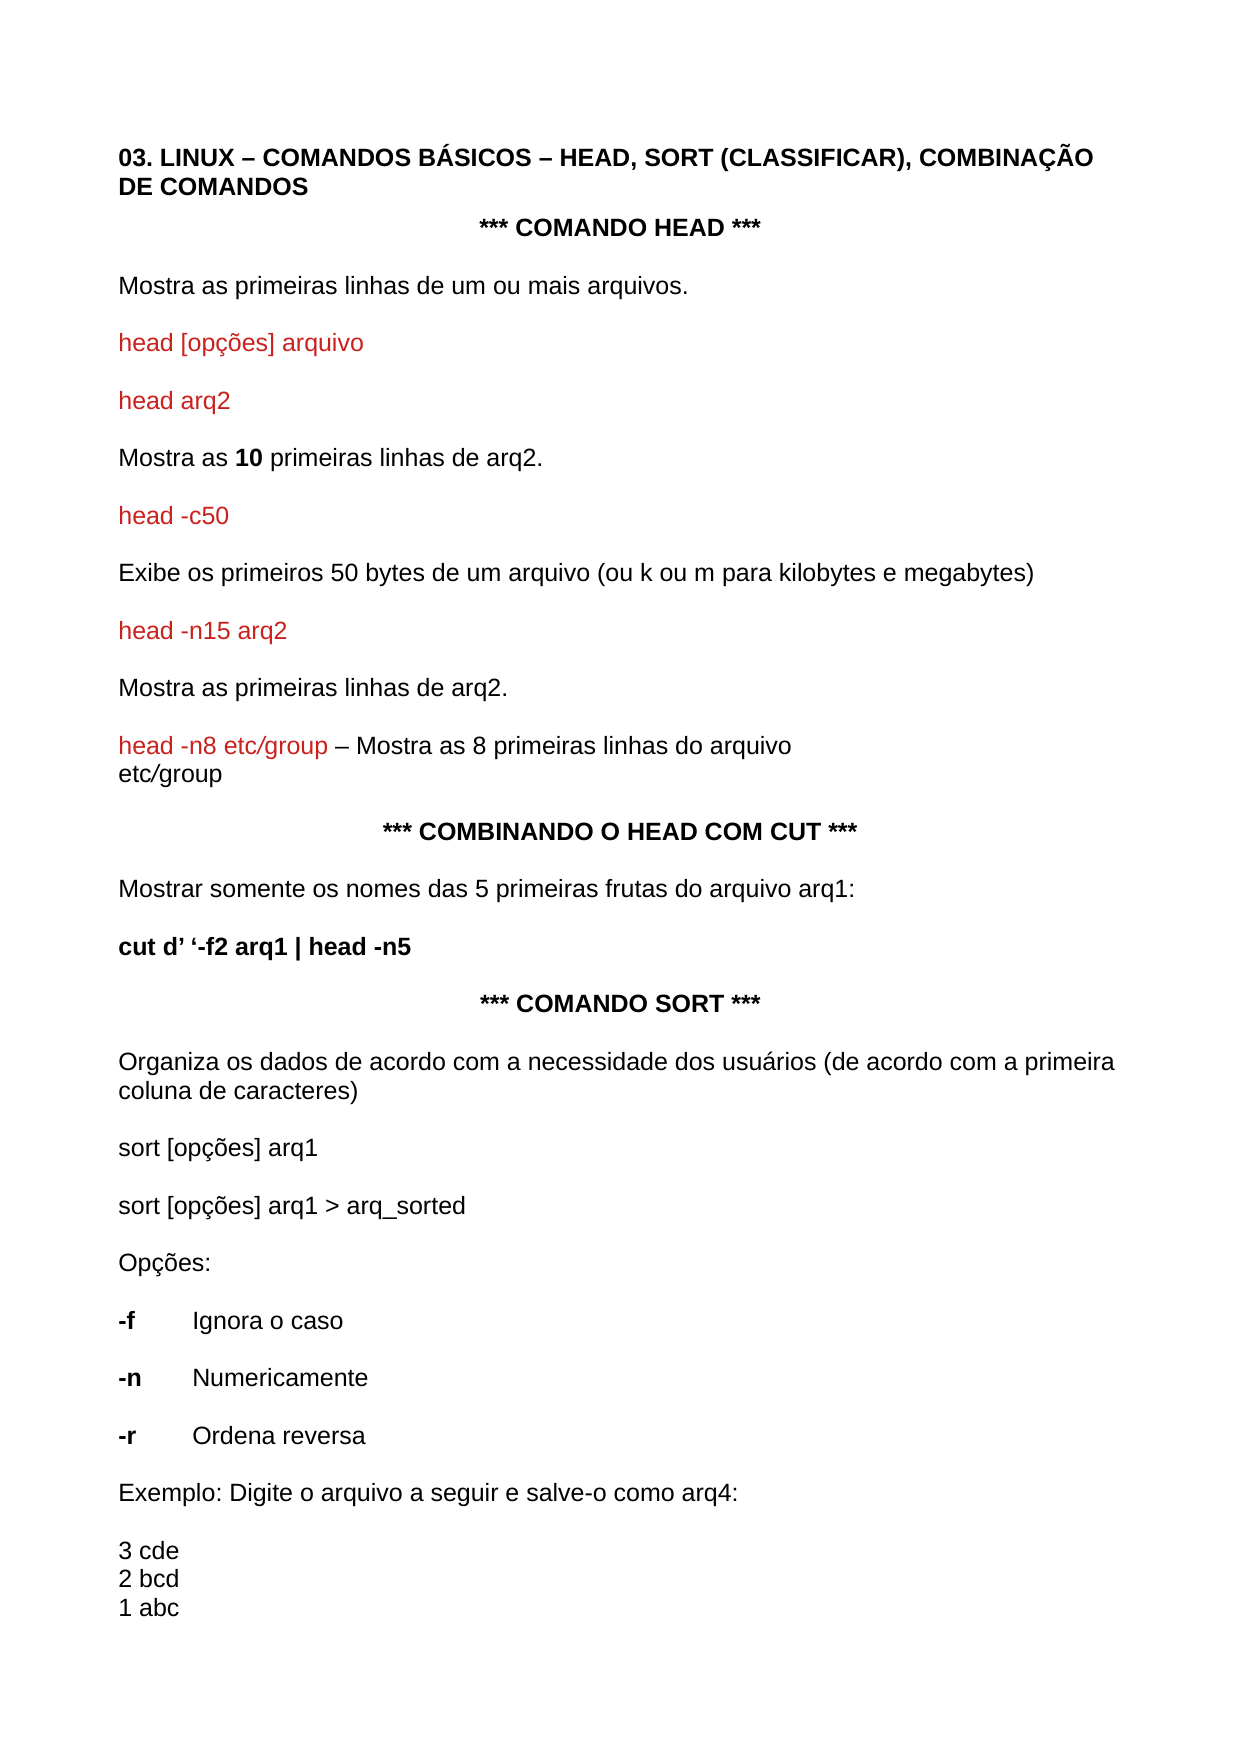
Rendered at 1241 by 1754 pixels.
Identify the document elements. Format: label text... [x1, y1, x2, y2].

text Exibe os primeiros 50 bytes de um arquivo (ou k ou m para kilobytes e megabytes) [118, 558, 1122, 587]
text Exemplo: Digite o arquivo a seguir e salve-o como arq4: [118, 1478, 1122, 1507]
text cut d’ ‘-f2 arq1 | head -n5 [118, 932, 1122, 961]
text head [opções] arquivo [118, 328, 1122, 357]
text 1 abc [118, 1593, 1122, 1622]
text Organiza os dados de acordo com a necessidade dos usuários (de acordo com a primeira coluna de caracteres) [118, 1047, 1122, 1104]
text sort [opções] arq1 > arq_sorted [118, 1191, 1122, 1219]
text Mostra as 10 primeiras linhas de arq2. [118, 443, 1122, 472]
text head -c50 [118, 501, 1122, 529]
text *** COMANDO HEAD *** [118, 213, 1122, 242]
text -f Ignora o caso [118, 1306, 1122, 1334]
text Opções: [118, 1248, 1122, 1277]
text head -n8 etc/group – Mostra as 8 primeiras linhas do arquivo [118, 731, 1122, 759]
text 2 bcd [118, 1564, 1122, 1593]
text Mostra as primeiras linhas de um ou mais arquivos. [118, 271, 1122, 299]
text sort [opções] arq1 [118, 1133, 1122, 1162]
subtitle 03. LINUX – COMANDOS BÁSICOS – HEAD, SORT (CLASSIFICAR), COMBINAÇÃO DE COMANDOS [118, 143, 1122, 201]
text 3 cde [118, 1536, 1122, 1564]
text head arq2 [118, 386, 1122, 414]
text -n Numericamente [118, 1363, 1122, 1392]
text Mostrar somente os nomes das 5 primeiras frutas do arquivo arq1: [118, 874, 1122, 903]
text -r Ordena reversa [118, 1421, 1122, 1449]
text Mostra as primeiras linhas de arq2. [118, 673, 1122, 702]
text etc/group [118, 759, 1122, 788]
text *** COMANDO SORT *** [118, 989, 1122, 1018]
text head -n15 arq2 [118, 616, 1122, 644]
text *** COMBINANDO O HEAD COM CUT *** [118, 817, 1122, 846]
